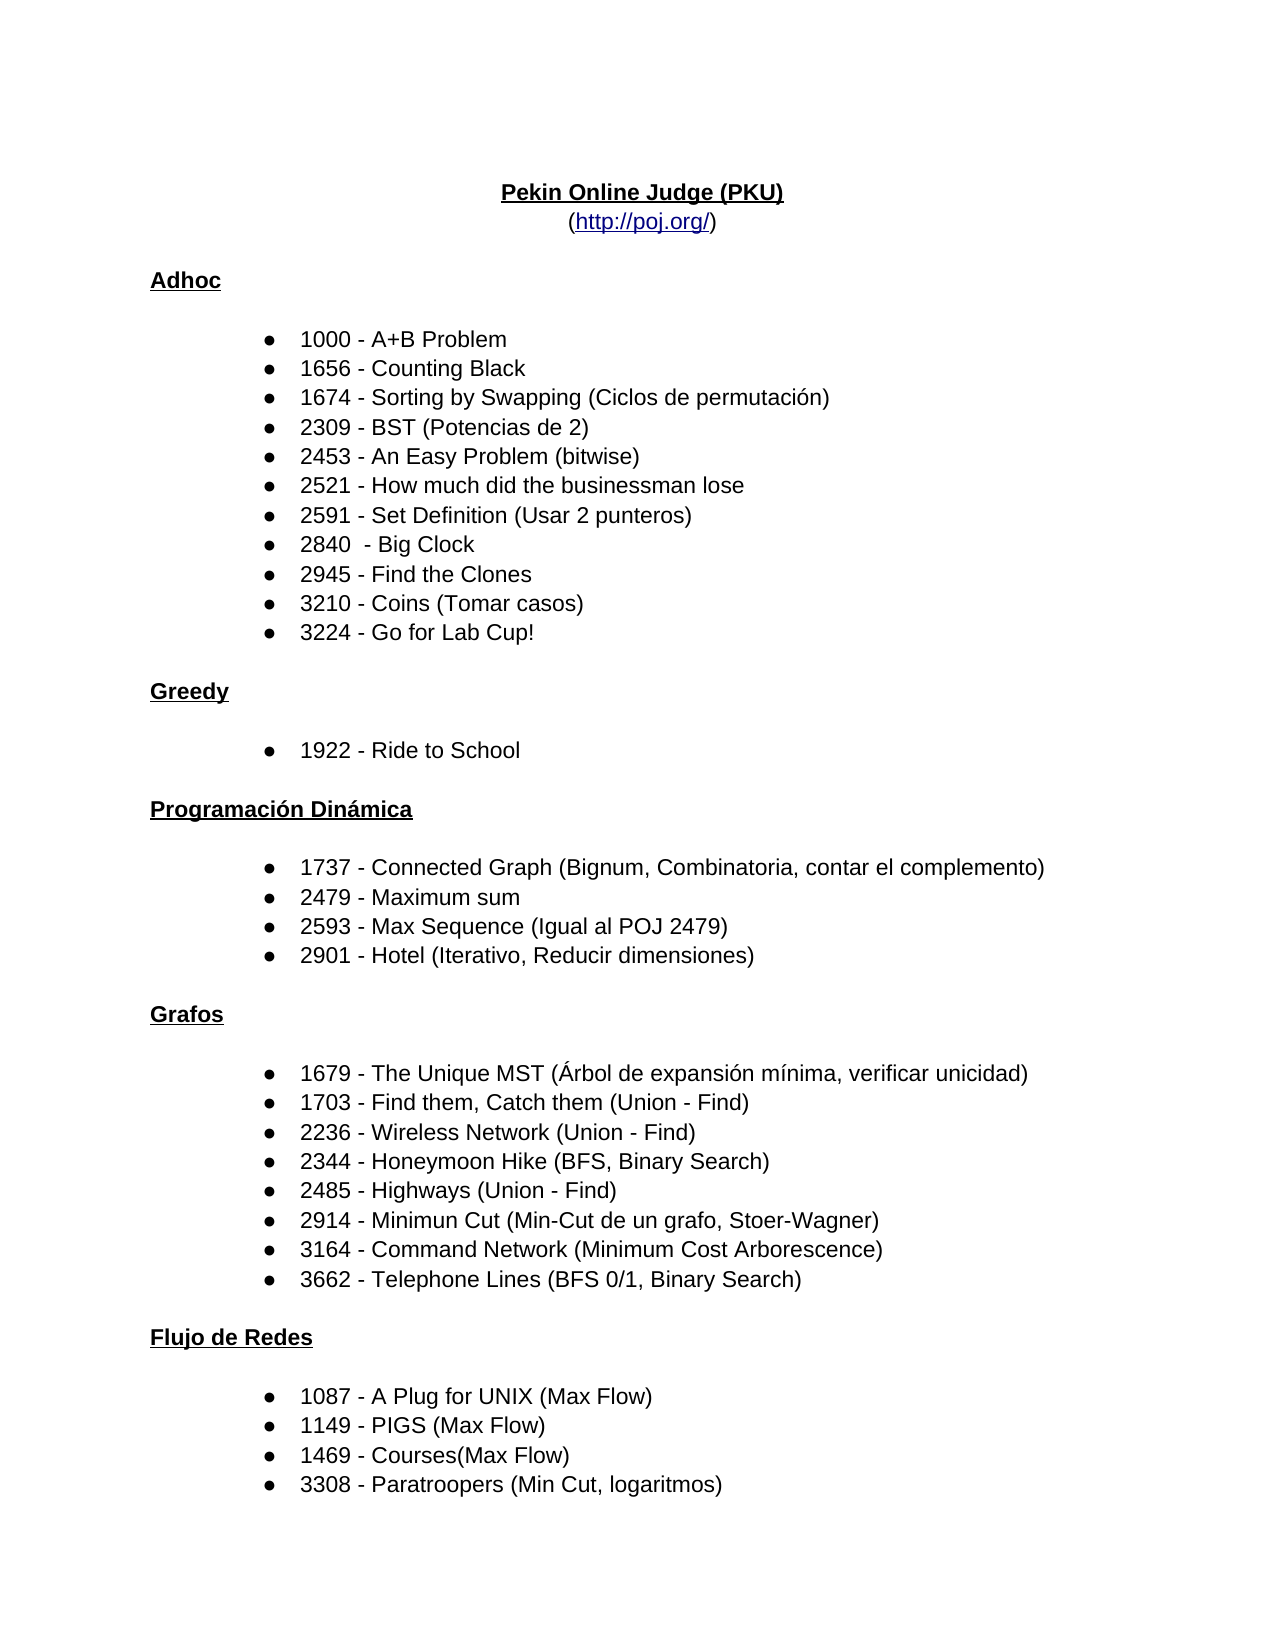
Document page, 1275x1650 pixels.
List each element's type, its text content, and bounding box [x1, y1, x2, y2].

list 3210 - Coins (Tomar casos) [262, 591, 1134, 616]
list 1679 - The Unique MST (Árbol de expansión mínima, verificar unicidad) [262, 1061, 1134, 1086]
list 1000 - A+B Problem [262, 326, 1134, 352]
list 2485 - Highways (Union - Find) [262, 1178, 1134, 1204]
list 2901 - Hotel (Iterativo, Reducir dimensiones) [262, 943, 1134, 969]
list 2344 - Honeymoon Hike (BFS, Binary Search) [262, 1149, 1134, 1174]
list 2521 - How much did the businessman lose [262, 473, 1134, 499]
list 3164 - Command Network (Minimum Cost Arborescence) [262, 1237, 1134, 1262]
text Flujo de Redes [150, 1325, 1134, 1351]
text (http://poj.org/) [150, 209, 1134, 234]
list 1149 - PIGS (Max Flow) [262, 1413, 1134, 1439]
text Adhoc [150, 267, 1134, 293]
list 1737 - Connected Graph (Bignum, Combinatoria, contar el complemento) [262, 855, 1134, 881]
list 2479 - Maximum sum [262, 884, 1134, 910]
text Greedy [150, 679, 1134, 704]
list 2591 - Set Definition (Usar 2 punteros) [262, 502, 1134, 528]
list 2840 - Big Clock [262, 532, 1134, 557]
list 1922 - Ride to School [262, 737, 1134, 763]
text Grafos [150, 1002, 1134, 1027]
list 1703 - Find them, Catch them (Union - Find) [262, 1090, 1134, 1116]
list 3224 - Go for Lab Cup! [262, 620, 1134, 646]
list 2945 - Find the Clones [262, 561, 1134, 587]
list 1087 - A Plug for UNIX (Max Flow) [262, 1384, 1134, 1409]
list 2914 - Minimun Cut (Min-Cut de un grafo, Stoer-Wagner) [262, 1207, 1134, 1233]
list 2593 - Max Sequence (Igual al POJ 2479) [262, 914, 1134, 939]
list 1656 - Counting Black [262, 356, 1134, 381]
list 3662 - Telephone Lines (BFS 0/1, Binary Search) [262, 1266, 1134, 1292]
list 1674 - Sorting by Swapping (Ciclos de permutación) [262, 385, 1134, 411]
list 1469 - Courses(Max Flow) [262, 1442, 1134, 1468]
list 3308 - Paratroopers (Min Cut, logaritmos) [262, 1472, 1134, 1497]
text Pekin Online Judge (PKU) [150, 179, 1134, 205]
list 2309 - BST (Potencias de 2) [262, 414, 1134, 440]
text Programación Dinámica [150, 796, 1134, 822]
list 2236 - Wireless Network (Union - Find) [262, 1119, 1134, 1145]
list 2453 - An Easy Problem (bitwise) [262, 444, 1134, 469]
